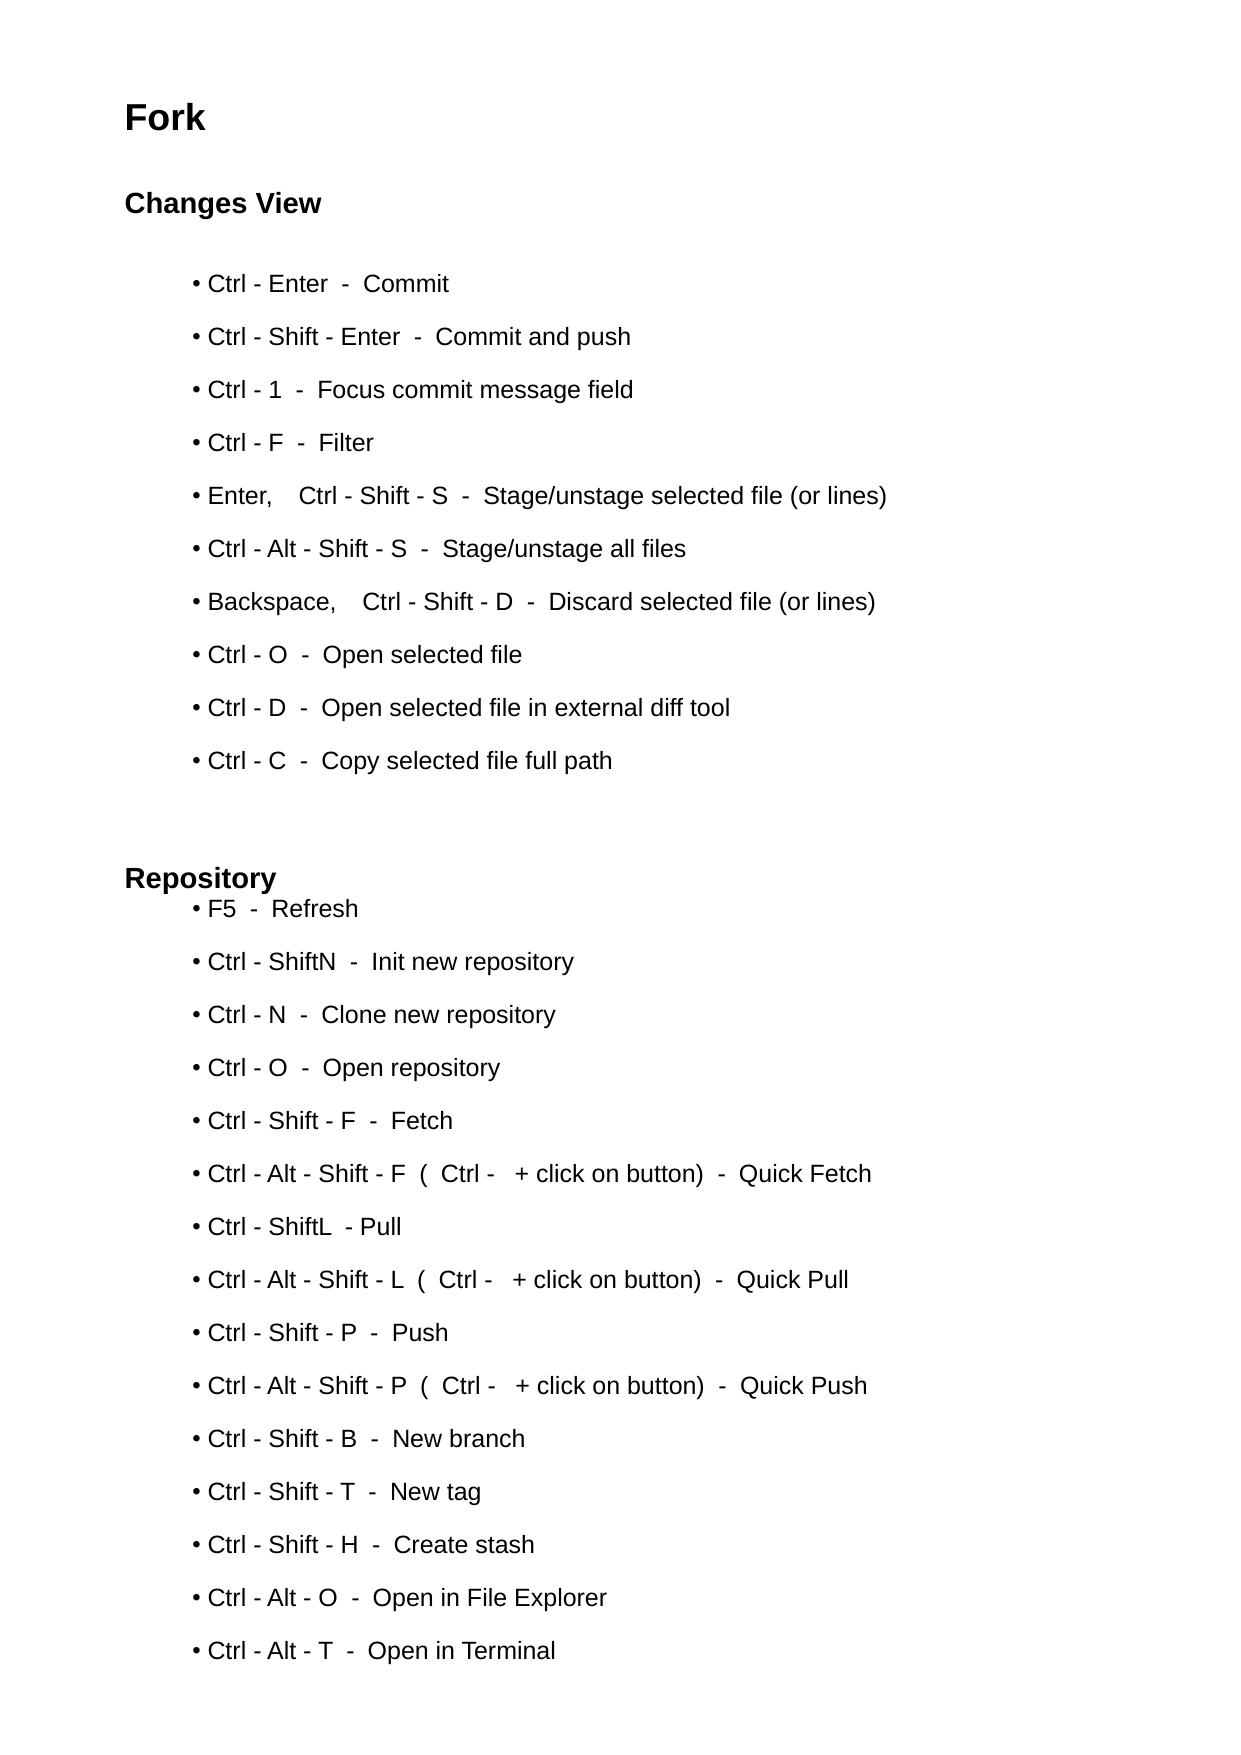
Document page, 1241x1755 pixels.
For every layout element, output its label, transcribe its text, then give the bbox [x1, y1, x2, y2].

list Ctrl - Shift - P - Push [118, 1312, 1181, 1347]
list Ctrl - Alt - Shift - L ( Ctrl - + click on button) - Quick Pull [118, 1259, 1181, 1294]
list Ctrl - Alt - T - Open in Terminal [118, 1631, 1181, 1671]
list Ctrl - Shift - B - New branch [118, 1418, 1181, 1453]
subtitle Changes View [118, 181, 1181, 219]
list Ctrl - Enter - Commit [118, 264, 1181, 298]
list Ctrl - Alt - Shift - S - Stage/unstage all files [118, 529, 1181, 563]
list Ctrl - N - Clone new repository [118, 994, 1181, 1029]
list Ctrl - Alt - Shift - F ( Ctrl - + click on button) - Quick Fetch [118, 1153, 1181, 1188]
list Backspace, Ctrl - Shift - D - Discard selected file (or lines) [118, 582, 1181, 616]
list Ctrl - C - Copy selected file full path [118, 741, 1181, 775]
list Ctrl - F - Filter [118, 423, 1181, 457]
subtitle Fork [118, 90, 1181, 138]
list Ctrl - ShiftL - Pull [118, 1206, 1181, 1241]
list Ctrl - Shift - T - New tag [118, 1472, 1181, 1506]
list Ctrl - Shift - Enter - Commit and push [118, 317, 1181, 351]
list Ctrl - O - Open selected file [118, 635, 1181, 669]
list Ctrl - Shift - H - Create stash [118, 1524, 1181, 1559]
list Ctrl - Alt - Shift - P ( Ctrl - + click on button) - Quick Push [118, 1366, 1181, 1400]
list Ctrl - 1 - Focus commit message field [118, 370, 1181, 404]
subtitle Repository [118, 856, 1181, 894]
list Ctrl - O - Open repository [118, 1047, 1181, 1082]
list Ctrl - Shift - F - Fetch [118, 1100, 1181, 1135]
list Enter, Ctrl - Shift - S - Stage/unstage selected file (or lines) [118, 476, 1181, 510]
list F5 - Refresh [118, 894, 1181, 923]
list Ctrl - Alt - O - Open in File Explorer [118, 1578, 1181, 1612]
list Ctrl - ShiftN - Init new repository [118, 941, 1181, 976]
list Ctrl - D - Open selected file in external diff tool [118, 688, 1181, 722]
